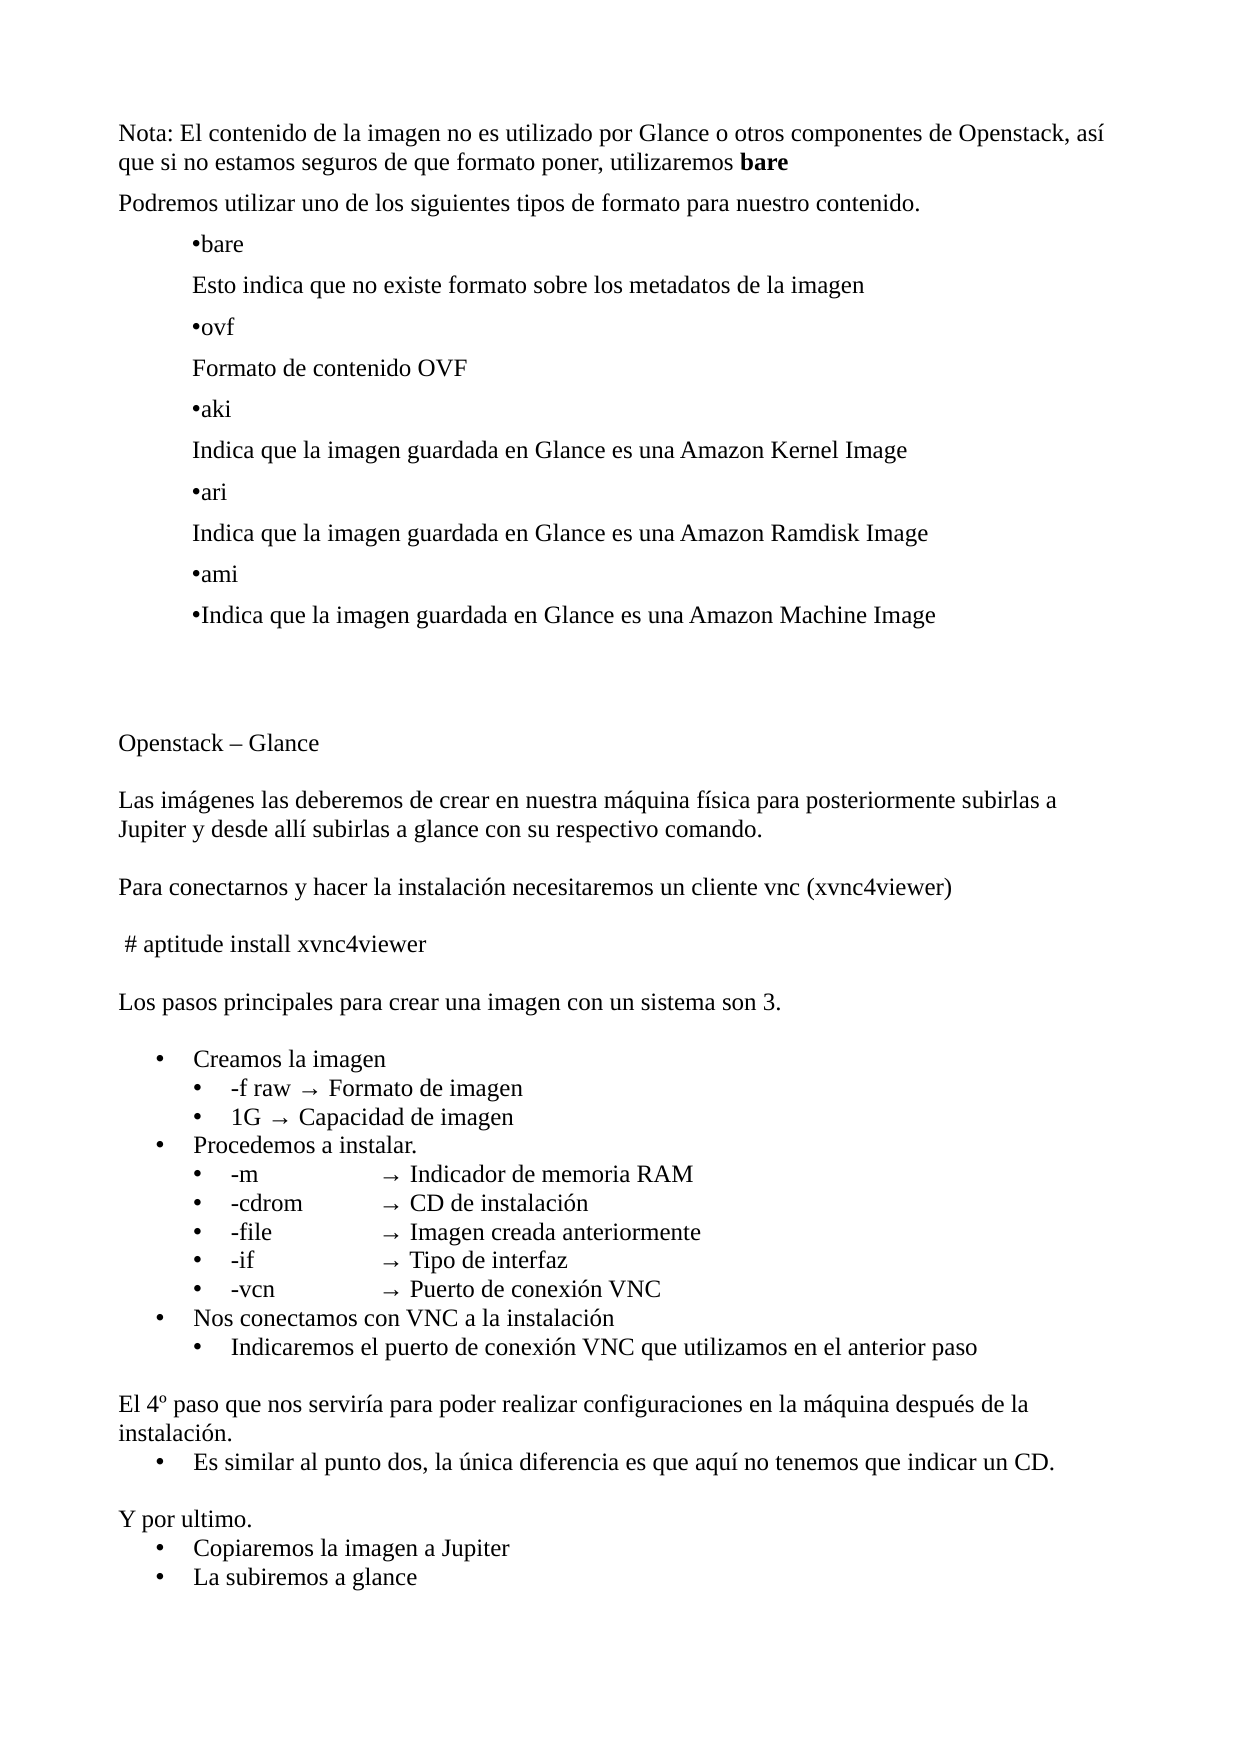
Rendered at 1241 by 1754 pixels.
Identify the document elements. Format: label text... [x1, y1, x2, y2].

list Procedemos a instalar. [156, 1131, 1122, 1159]
text Las imágenes las deberemos de crear en nuestra máquina física para posteriormente subirlas a Jupiter y desde allí subirlas a glance con su respectivo comando. [118, 786, 1122, 843]
text # aptitude install xvnc4viewer [118, 929, 1122, 958]
list Indica que la imagen guardada en Glance es una Amazon Machine Image [118, 601, 1122, 629]
list Nos conectamos con VNC a la instalación [156, 1303, 1122, 1332]
list Indicaremos el puerto de conexión VNC que utilizamos en el anterior paso [193, 1332, 1122, 1361]
text Openstack – Glance [118, 728, 1122, 757]
list Esto indica que no existe formato sobre los metadatos de la imagen [118, 271, 1122, 299]
list Formato de contenido OVF [118, 353, 1122, 382]
text Nota: El contenido de la imagen no es utilizado por Glance o otros componentes de Openstack, así que si no estamos seguros de que formato poner, utilizaremos bare [118, 118, 1122, 176]
list -if → Tipo de interfaz [193, 1246, 1122, 1274]
text Y por ultimo. [118, 1504, 1122, 1533]
list ami [118, 559, 1122, 588]
list aki [118, 394, 1122, 423]
text Para conectarnos y hacer la instalación necesitaremos un cliente vnc (xvnc4viewer) [118, 872, 1122, 901]
list bare [118, 229, 1122, 258]
text Los pasos principales para crear una imagen con un sistema son 3. [118, 987, 1122, 1016]
list Copiaremos la imagen a Jupiter [156, 1533, 1122, 1562]
list 1G → Capacidad de imagen [193, 1102, 1122, 1131]
list Es similar al punto dos, la única diferencia es que aquí no tenemos que indicar un CD. [156, 1447, 1122, 1476]
list La subiremos a glance [156, 1562, 1122, 1591]
list -cdrom → CD de instalación [193, 1188, 1122, 1217]
list Indica que la imagen guardada en Glance es una Amazon Kernel Image [118, 436, 1122, 464]
list Indica que la imagen guardada en Glance es una Amazon Ramdisk Image [118, 518, 1122, 547]
list -m → Indicador de memoria RAM [193, 1159, 1122, 1188]
text Podremos utilizar uno de los siguientes tipos de formato para nuestro contenido. [118, 188, 1122, 217]
list -vcn → Puerto de conexión VNC [193, 1274, 1122, 1303]
list -file → Imagen creada anteriormente [193, 1217, 1122, 1246]
list -f raw → Formato de imagen [193, 1073, 1122, 1102]
text El 4º paso que nos serviría para poder realizar configuraciones en la máquina después de la instalación. [118, 1389, 1122, 1447]
list Creamos la imagen [156, 1044, 1122, 1073]
list ovf [118, 312, 1122, 341]
list ari [118, 477, 1122, 506]
